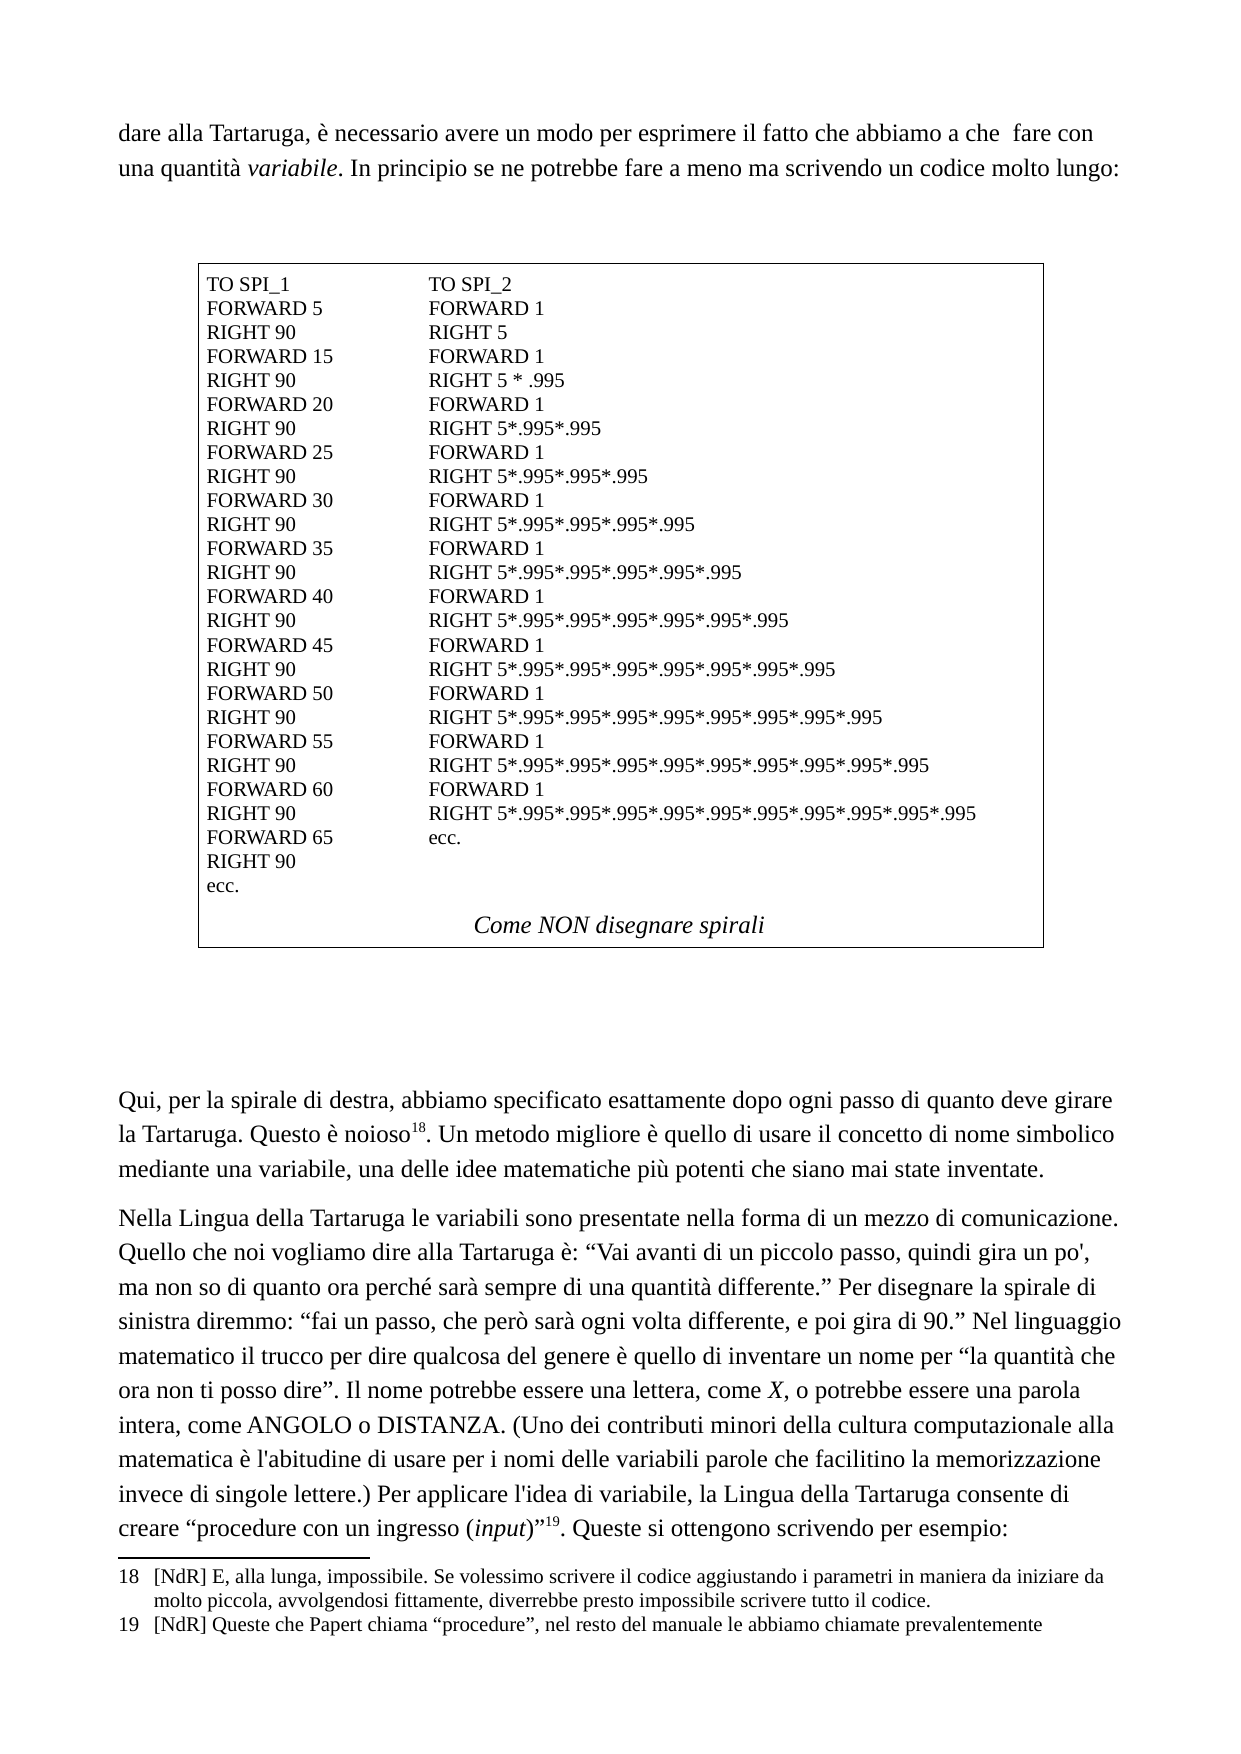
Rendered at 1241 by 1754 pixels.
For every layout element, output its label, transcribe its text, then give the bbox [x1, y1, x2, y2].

text RIGHT 90 RIGHT 5*.995*.995*.995*.995*.995*.995*.995*.995*.995*.995 [206, 801, 1034, 825]
text RIGHT 90 RIGHT 5*.995*.995*.995*.995*.995*.995*.995*.995 [206, 705, 1034, 729]
text TO SPI_1 TO SPI_2 [206, 272, 1034, 296]
text FORWARD 60 FORWARD 1 [206, 777, 1034, 801]
text dare alla Tartaruga, è necessario avere un modo per esprimere il fatto che abbiamo a che fare con una quantità variabile. In principio se ne potrebbe fare a meno ma scrivendo un codice molto lungo: [118, 118, 1122, 181]
text RIGHT 90 [206, 849, 1034, 873]
text [NdR] Queste che Papert chiama “procedure”, nel resto del manuale le abbiamo chiamate prevalentemente [118, 1612, 1122, 1636]
text FORWARD 55 FORWARD 1 [206, 729, 1034, 753]
text FORWARD 45 FORWARD 1 [206, 632, 1034, 657]
text RIGHT 90 RIGHT 5*.995*.995*.995*.995*.995*.995*.995 [206, 657, 1034, 681]
text FORWARD 65 ecc. [206, 825, 1034, 849]
text Come NON disegnare spirali [206, 910, 1034, 938]
text RIGHT 90 RIGHT 5*.995*.995*.995*.995*.995*.995*.995*.995*.995 [206, 753, 1034, 777]
text FORWARD 20 FORWARD 1 [206, 392, 1034, 416]
text ecc. [206, 873, 1034, 897]
text RIGHT 90 RIGHT 5 * .995 [206, 368, 1034, 392]
text Nella Lingua della Tartaruga le variabili sono presentate nella forma di un mezzo di comunicazione. Quello che noi vogliamo dire alla Tartaruga è: “Vai avanti di un piccolo passo, quindi gira un po', ma non so di quanto ora perché sarà sempre di una quantità differente.” Per disegnare la spirale di sinistra diremmo: “fai un passo, che però sarà ogni volta differente, e poi gira di 90.” Nel linguaggio matematico il trucco per dire qualcosa del genere è quello di inventare un nome per “la quantità che ora non ti posso dire”. Il nome potrebbe essere una lettera, come X, o potrebbe essere una parola intera, come ANGOLO o DISTANZA. (Uno dei contributi minori della cultura computazionale alla matematica è l'abitudine di usare per i nomi delle variabili parole che facilitino la memorizzazione invece di singole lettere.) Per applicare l'idea di variabile, la Lingua della Tartaruga consente di creare “procedure con un ingresso (input)”. Queste si ottengono scrivendo per esempio: [118, 1203, 1122, 1542]
text RIGHT 90 RIGHT 5*.995*.995 [206, 416, 1034, 440]
text FORWARD 5 FORWARD 1 [206, 296, 1034, 320]
text RIGHT 90 RIGHT 5*.995*.995*.995*.995*.995 [206, 560, 1034, 584]
text RIGHT 90 RIGHT 5*.995*.995*.995*.995 [206, 512, 1034, 536]
text RIGHT 90 RIGHT 5*.995*.995*.995 [206, 464, 1034, 488]
text FORWARD 15 FORWARD 1 [206, 344, 1034, 368]
text FORWARD 25 FORWARD 1 [206, 440, 1034, 464]
text Qui, per la spirale di destra, abbiamo specificato esattamente dopo ogni passo di quanto deve girare la Tartaruga. Questo è noioso. Un metodo migliore è quello di usare il concetto di nome simbolico mediante una variabile, una delle idee matematiche più potenti che siano mai state inventate. [118, 1085, 1122, 1182]
text FORWARD 50 FORWARD 1 [206, 681, 1034, 705]
text RIGHT 90 RIGHT 5 [206, 320, 1034, 344]
text FORWARD 35 FORWARD 1 [206, 536, 1034, 560]
text FORWARD 30 FORWARD 1 [206, 488, 1034, 512]
text FORWARD 40 FORWARD 1 [206, 584, 1034, 608]
text [NdR] E, alla lunga, impossibile. Se volessimo scrivere il codice aggiustando i parametri in maniera da iniziare da molto piccola, avvolgendosi fittamente, diverrebbe presto impossibile scrivere tutto il codice. [118, 1564, 1122, 1612]
text RIGHT 90 RIGHT 5*.995*.995*.995*.995*.995*.995 [206, 608, 1034, 632]
